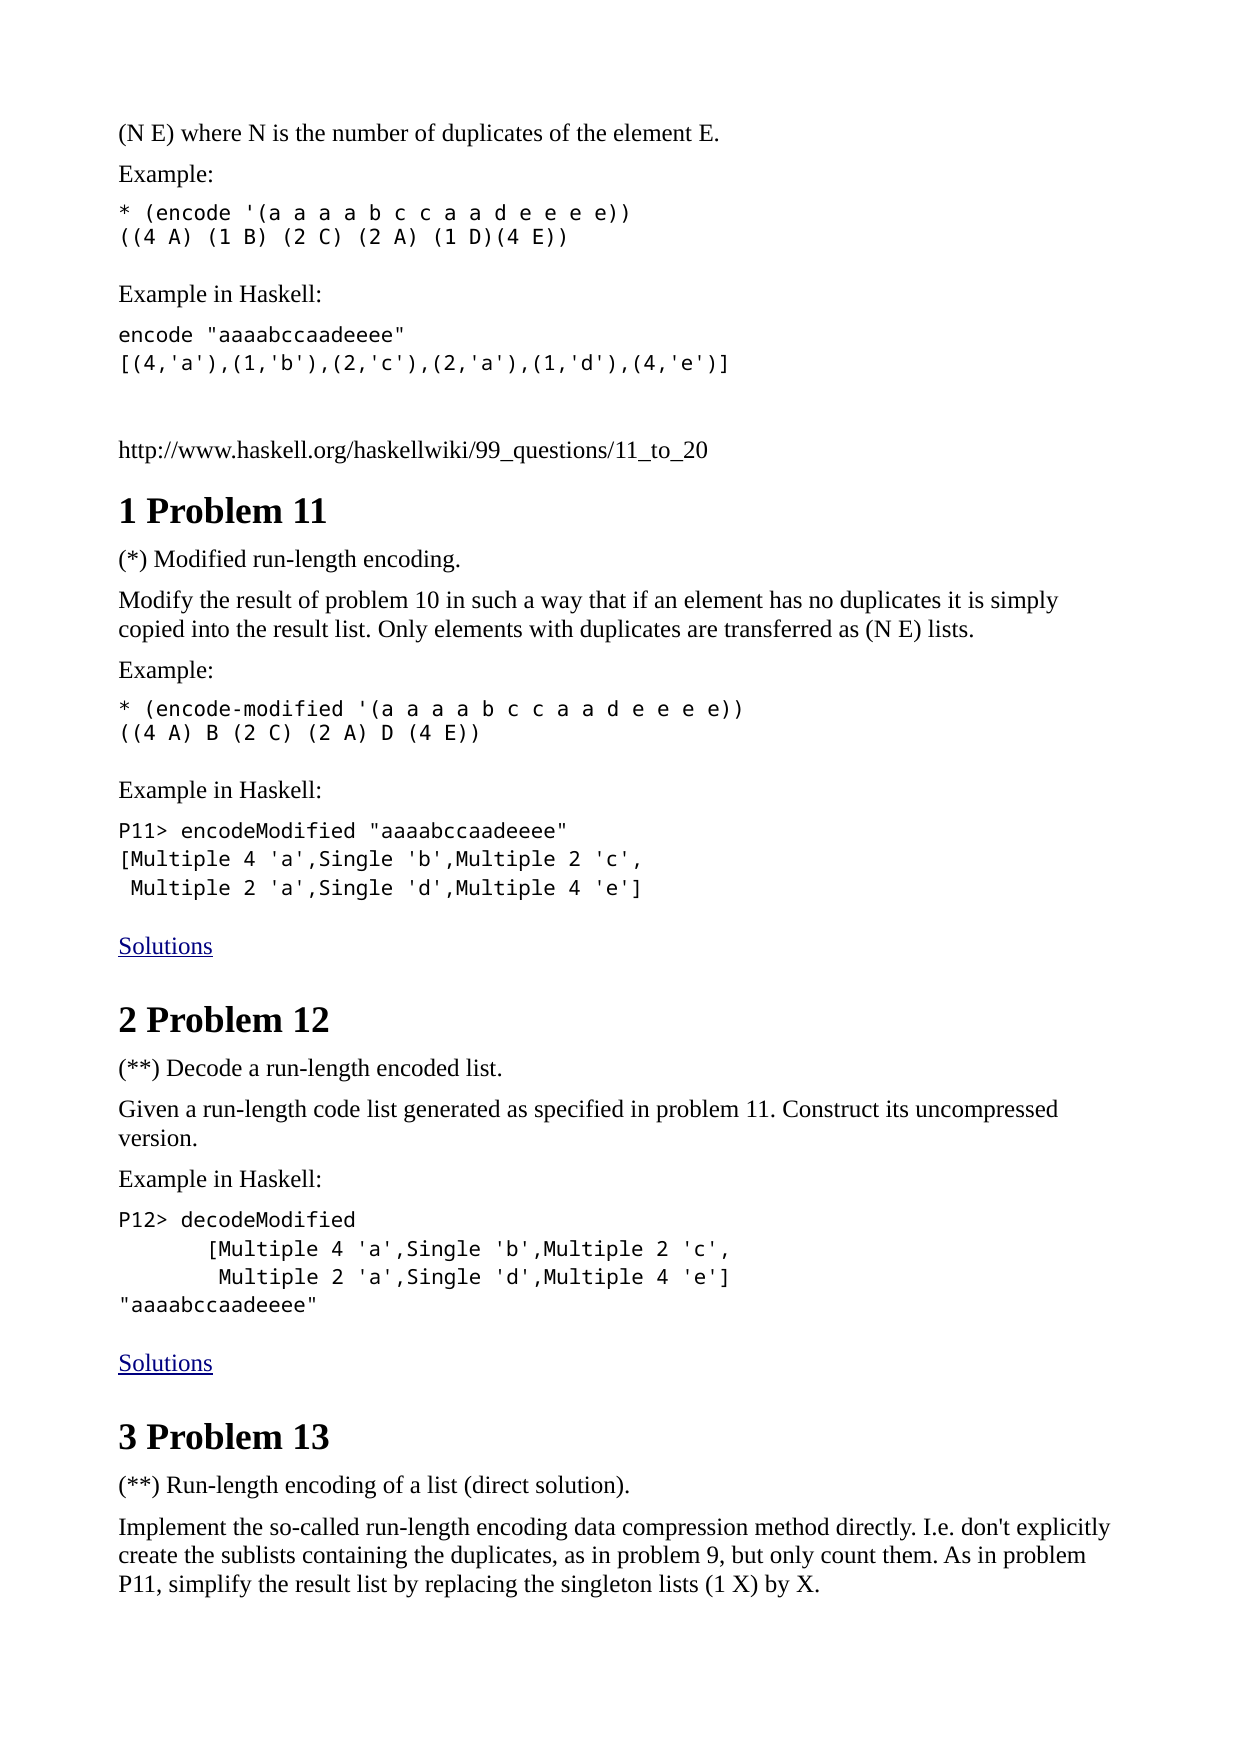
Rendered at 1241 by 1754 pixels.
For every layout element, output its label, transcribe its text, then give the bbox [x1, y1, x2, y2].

text P11> encodeModified "aaaabccaadeeee" [118, 816, 1122, 844]
text P12> decodeModified [118, 1205, 1122, 1234]
text encode "aaaabccaadeeee" [118, 320, 1122, 348]
text [(4,'a'),(1,'b'),(2,'c'),(2,'a'),(1,'d'),(4,'e')] [118, 348, 1122, 377]
text "aaaabccaadeeee" [118, 1291, 1122, 1319]
text Example: [118, 159, 1122, 188]
text Multiple 2 'a',Single 'd',Multiple 4 'e'] [118, 1262, 1122, 1291]
text Given a run-length code list generated as specified in problem 11. Construct its uncompressed version. [118, 1094, 1122, 1152]
text Example: [118, 656, 1122, 684]
text Modify the result of problem 10 in such a way that if an element has no duplicates it is simply copied into the result list. Only elements with duplicates are transferred as (N E) lists. [118, 586, 1122, 643]
text [Multiple 4 'a',Single 'b',Multiple 2 'c', [118, 844, 1122, 873]
subtitle 2 Problem 12 [118, 997, 1122, 1040]
text ((4 A) (1 B) (2 C) (2 A) (1 D)(4 E)) [118, 225, 1122, 249]
text Solutions [118, 1348, 1122, 1377]
text Implement the so-called run-length encoding data compression method directly. I.e. don't explicitly create the sublists containing the duplicates, as in problem 9, but only count them. As in problem P11, simplify the result list by replacing the singleton lists (1 X) by X. [118, 1512, 1122, 1598]
text (N E) where N is the number of duplicates of the element E. [118, 118, 1122, 147]
text Example in Haskell: [118, 1164, 1122, 1193]
text * (encode-modified '(a a a a b c c a a d e e e e)) [118, 697, 1122, 721]
text ((4 A) B (2 C) (2 A) D (4 E)) [118, 721, 1122, 745]
text Example in Haskell: [118, 279, 1122, 307]
text Example in Haskell: [118, 775, 1122, 804]
subtitle 1 Problem 11 [118, 489, 1122, 532]
text * (encode '(a a a a b c c a a d e e e e)) [118, 201, 1122, 225]
text Solutions [118, 931, 1122, 960]
text (**) Decode a run-length encoded list. [118, 1053, 1122, 1082]
subtitle 3 Problem 13 [118, 1415, 1122, 1458]
text (*) Modified run-length encoding. [118, 544, 1122, 573]
text http://www.haskell.org/haskellwiki/99_questions/11_to_20 [118, 435, 1122, 464]
text [Multiple 4 'a',Single 'b',Multiple 2 'c', [118, 1234, 1122, 1262]
text (**) Run-length encoding of a list (direct solution). [118, 1470, 1122, 1499]
text Multiple 2 'a',Single 'd',Multiple 4 'e'] [118, 873, 1122, 901]
